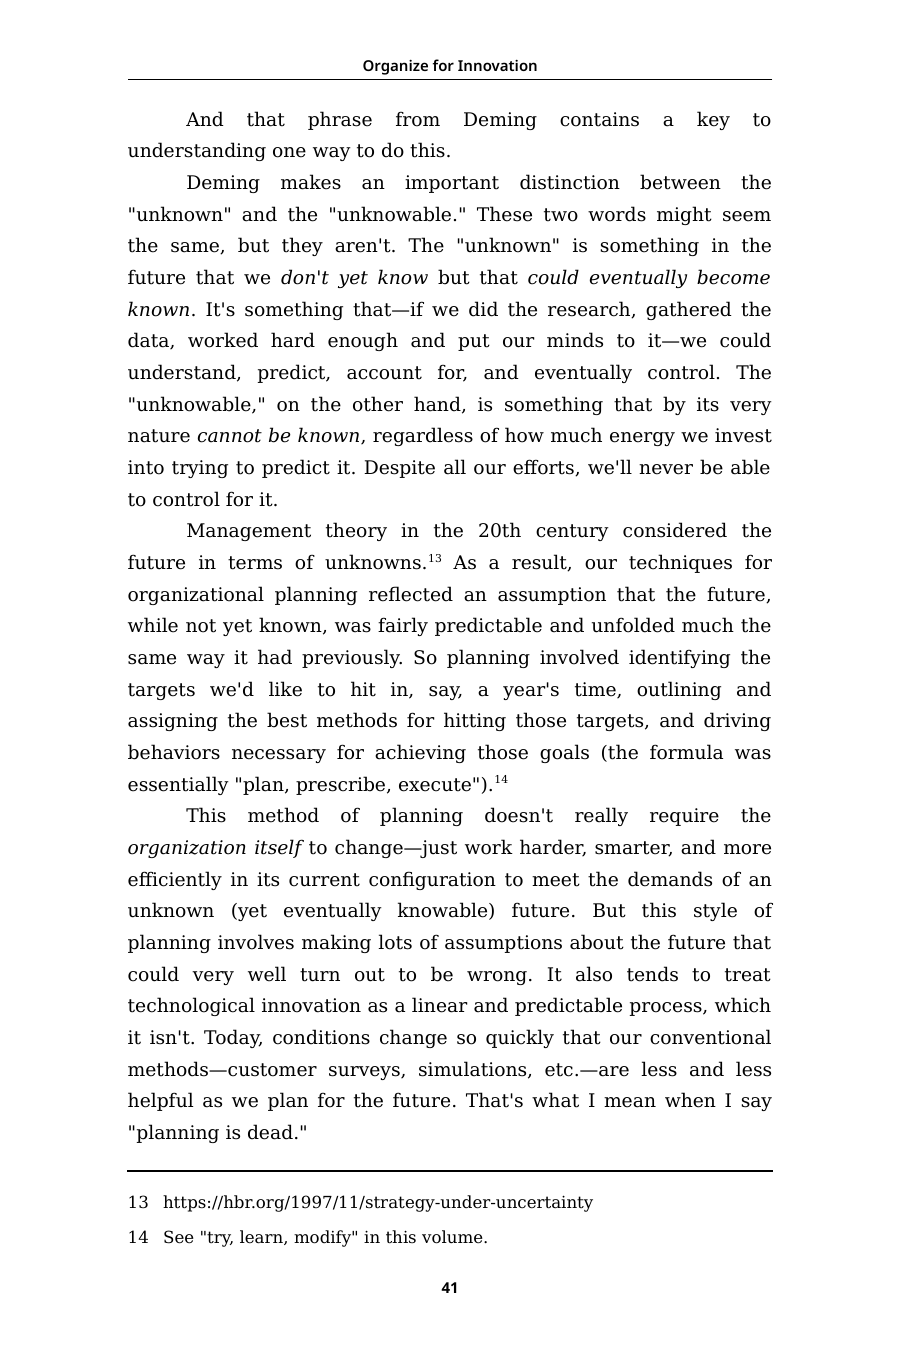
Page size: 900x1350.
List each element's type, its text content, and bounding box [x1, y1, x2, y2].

text And that phrase from Deming contains a key to understanding one way to do this. [127, 109, 772, 162]
text Management theory in the 20th century considered the future in terms of unknowns. As a result, our techniques for organizational planning reflected an assumption that the future, while not yet known, was fairly predictable and unfolded much the same way it had previously. So planning involved identifying the targets we'd like to hit in, say, a year's time, outlining and assigning the best methods for hitting those targets, and driving behaviors necessary for achieving those goals (the formula was essentially "plan, prescribe, execute"). [127, 520, 772, 796]
text See "try, learn, modify" in this volume. [127, 1228, 772, 1247]
text https://hbr.org/1997/11/strategy-under-uncertainty [127, 1193, 772, 1213]
text Deming makes an important distinction between the "unknown" and the "unknowable." These two words might seem the same, but they aren't. The "unknown" is something in the future that we don't yet know but that could eventually become known. It's something that—if we did the research, gathered the data, worked hard enough and put our minds to it—we could understand, predict, account for, and eventually control. The "unknowable," on the other hand, is something that by its very nature cannot be known, regardless of how much energy we invest into trying to predict it. Despite all our efforts, we'll never be able to control for it. [127, 172, 772, 511]
text This method of planning doesn't really require the organization itself to change—just work harder, smarter, and more efficiently in its current configuration to meet the demands of an unknown (yet eventually knowable) future. But this style of planning involves making lots of assumptions about the future that could very well turn out to be wrong. It also tends to treat technological innovation as a linear and predictable process, which it isn't. Today, conditions change so quickly that our conventional methods—customer surveys, simulations, etc.—are less and less helpful as we plan for the future. That's what I mean when I say "planning is dead." [127, 805, 772, 1144]
